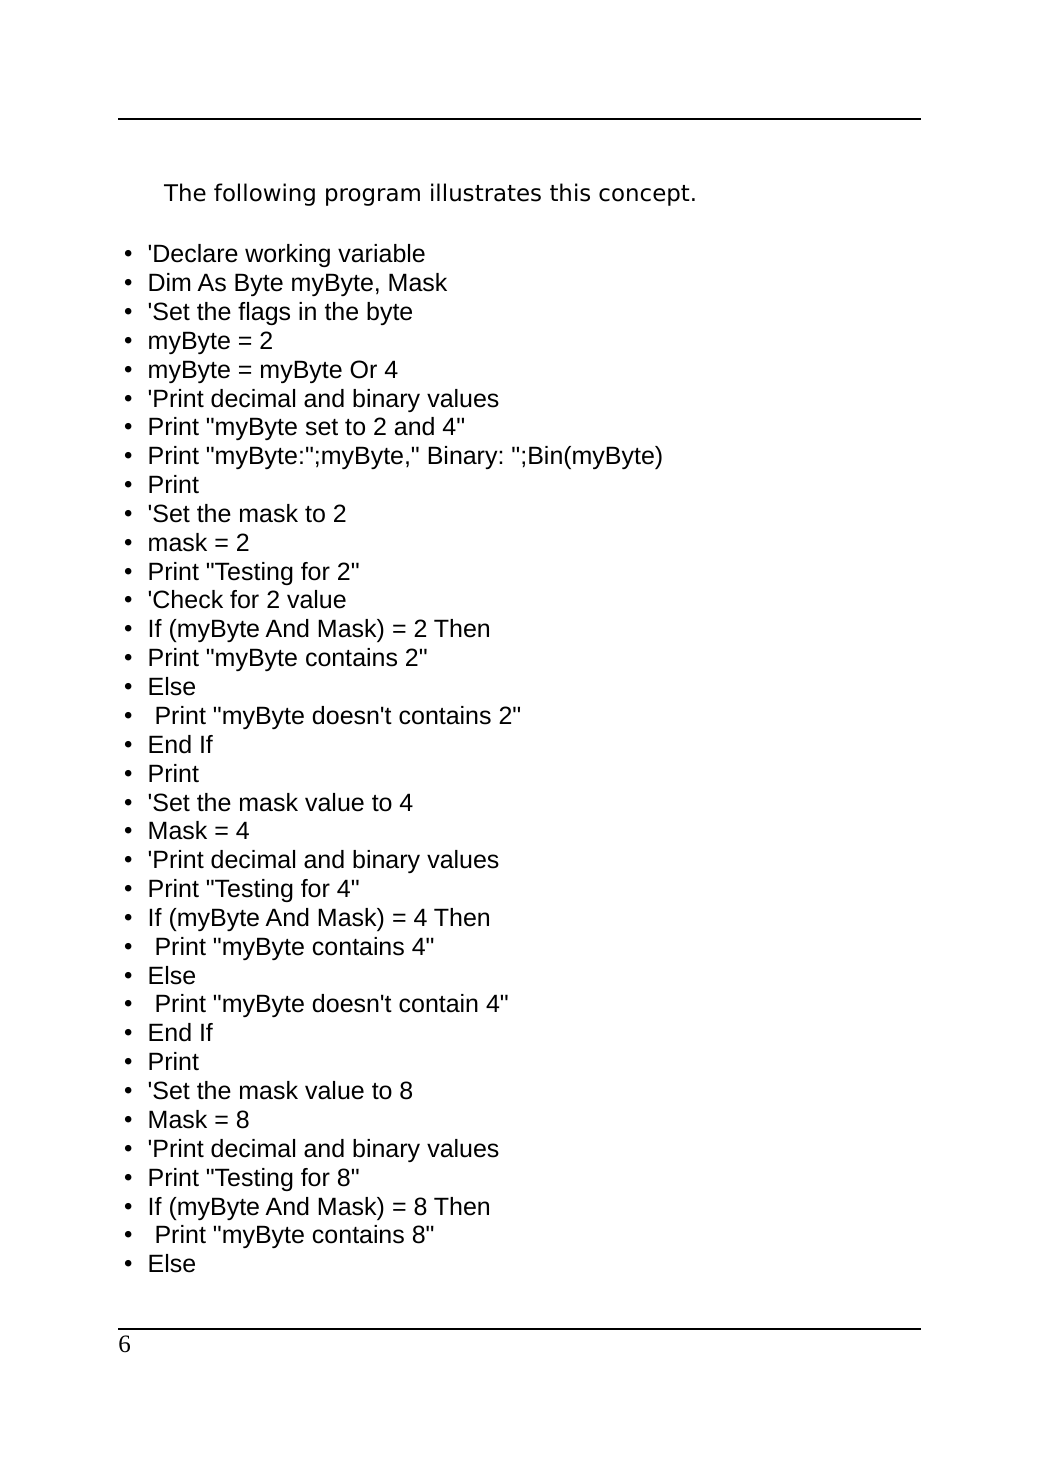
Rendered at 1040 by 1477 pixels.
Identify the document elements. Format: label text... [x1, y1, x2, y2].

table_header 'Declare working variable Dim As Byte myByte, Mask 'Set the flags in the byte myByte = 2 myByte = myByte Or 4 'Print decimal and binary values Print "myByte set to 2 and 4" Print "myByte:";myByte," Binary: ";Bin(myByte) Print 'Set the mask to 2 mask = 2 Print "Testing for 2" 'Check for 2 value If (myByte And Mask) = 2 Then Print "myByte contains 2" Else Print "myByte doesn't contains 2" End If Print 'Set the mask value to 4 Mask = 4 'Print decimal and binary values Print "Testing for 4" If (myByte And Mask) = 4 Then Print "myByte contains 4" Else Print "myByte doesn't contain 4" End If Print 'Set the mask value to 8 Mask = 8 'Print decimal and binary values Print "Testing for 8" If (myByte And Mask) = 8 Then Print "myByte contains 8" Else Print "myByte doesn't contain 8" End If Sleep End [118, 234, 921, 1284]
text The following program illustrates this concept. [118, 180, 921, 207]
